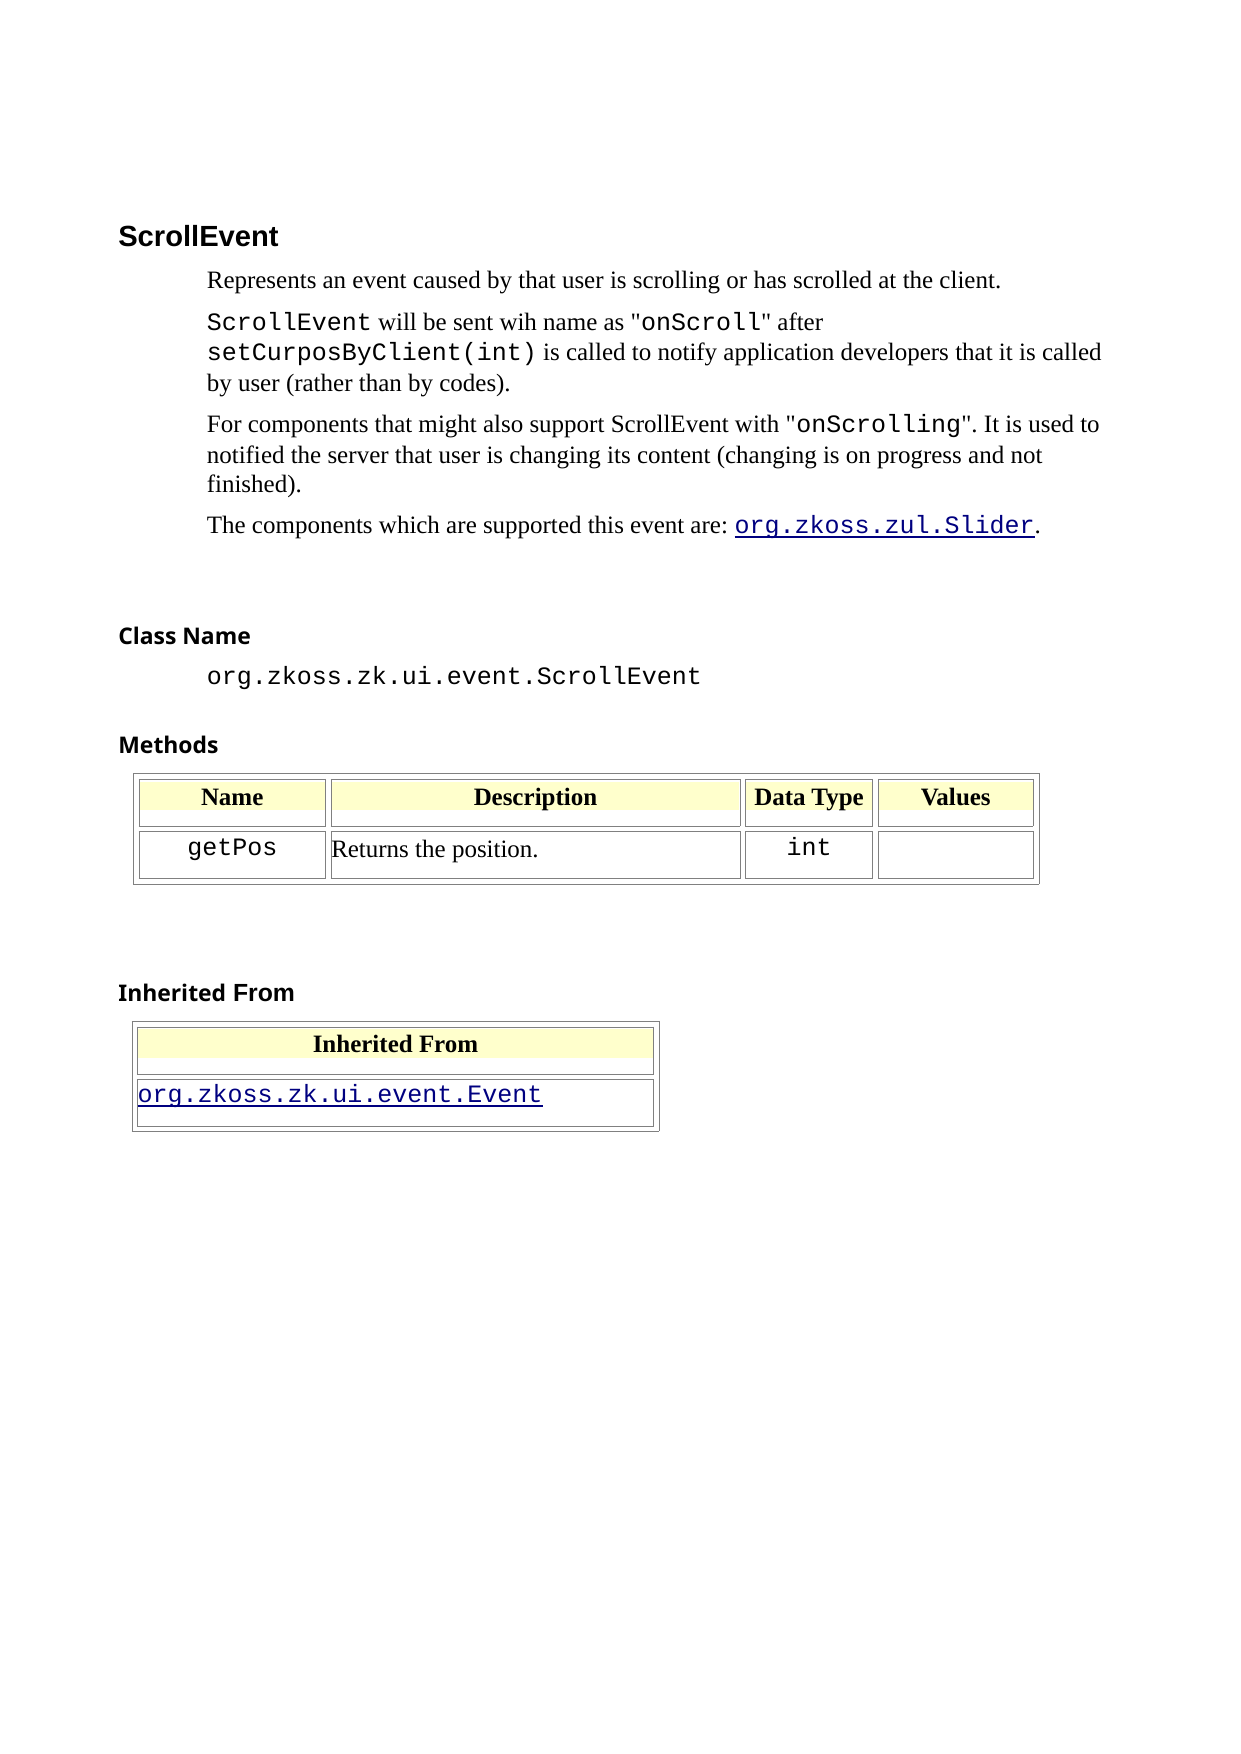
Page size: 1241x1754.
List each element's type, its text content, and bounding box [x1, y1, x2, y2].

text The components which are supported this event are: org.zkoss.zul.Slider. [207, 510, 1122, 541]
subtitle Methods [118, 729, 1122, 761]
subtitle Class Name [118, 620, 1122, 651]
text For components that might also support ScrollEvent with "onScrolling". It is used to notified the server that user is changing its content (changing is on progress and not finished). [207, 409, 1122, 498]
table_cell org.zkoss.zk.ui.event.Event [134, 1074, 656, 1126]
table_cell [879, 832, 1033, 878]
table_cell int [743, 826, 875, 878]
table_header Inherited From [134, 1022, 656, 1074]
text ScrollEvent will be sent wih name as "onScroll" after setCurposByClient(int) is called to notify application developers that it is called by user (rather than by codes). [207, 307, 1122, 397]
text org.zkoss.zk.ui.event.ScrollEvent [207, 664, 1122, 692]
subtitle Inherited From [118, 977, 1122, 1009]
table_cell getPos [136, 826, 328, 878]
table_cell [875, 826, 1036, 878]
table_header Values [875, 774, 1036, 826]
table_cell Returns the position. [328, 826, 742, 878]
table_header Name [136, 774, 328, 826]
text Represents an event caused by that user is scrolling or has scrolled at the client. [207, 265, 1122, 294]
table_header Data Type [743, 774, 875, 826]
table_header Description [328, 774, 742, 826]
subtitle ScrollEvent [118, 219, 1122, 253]
